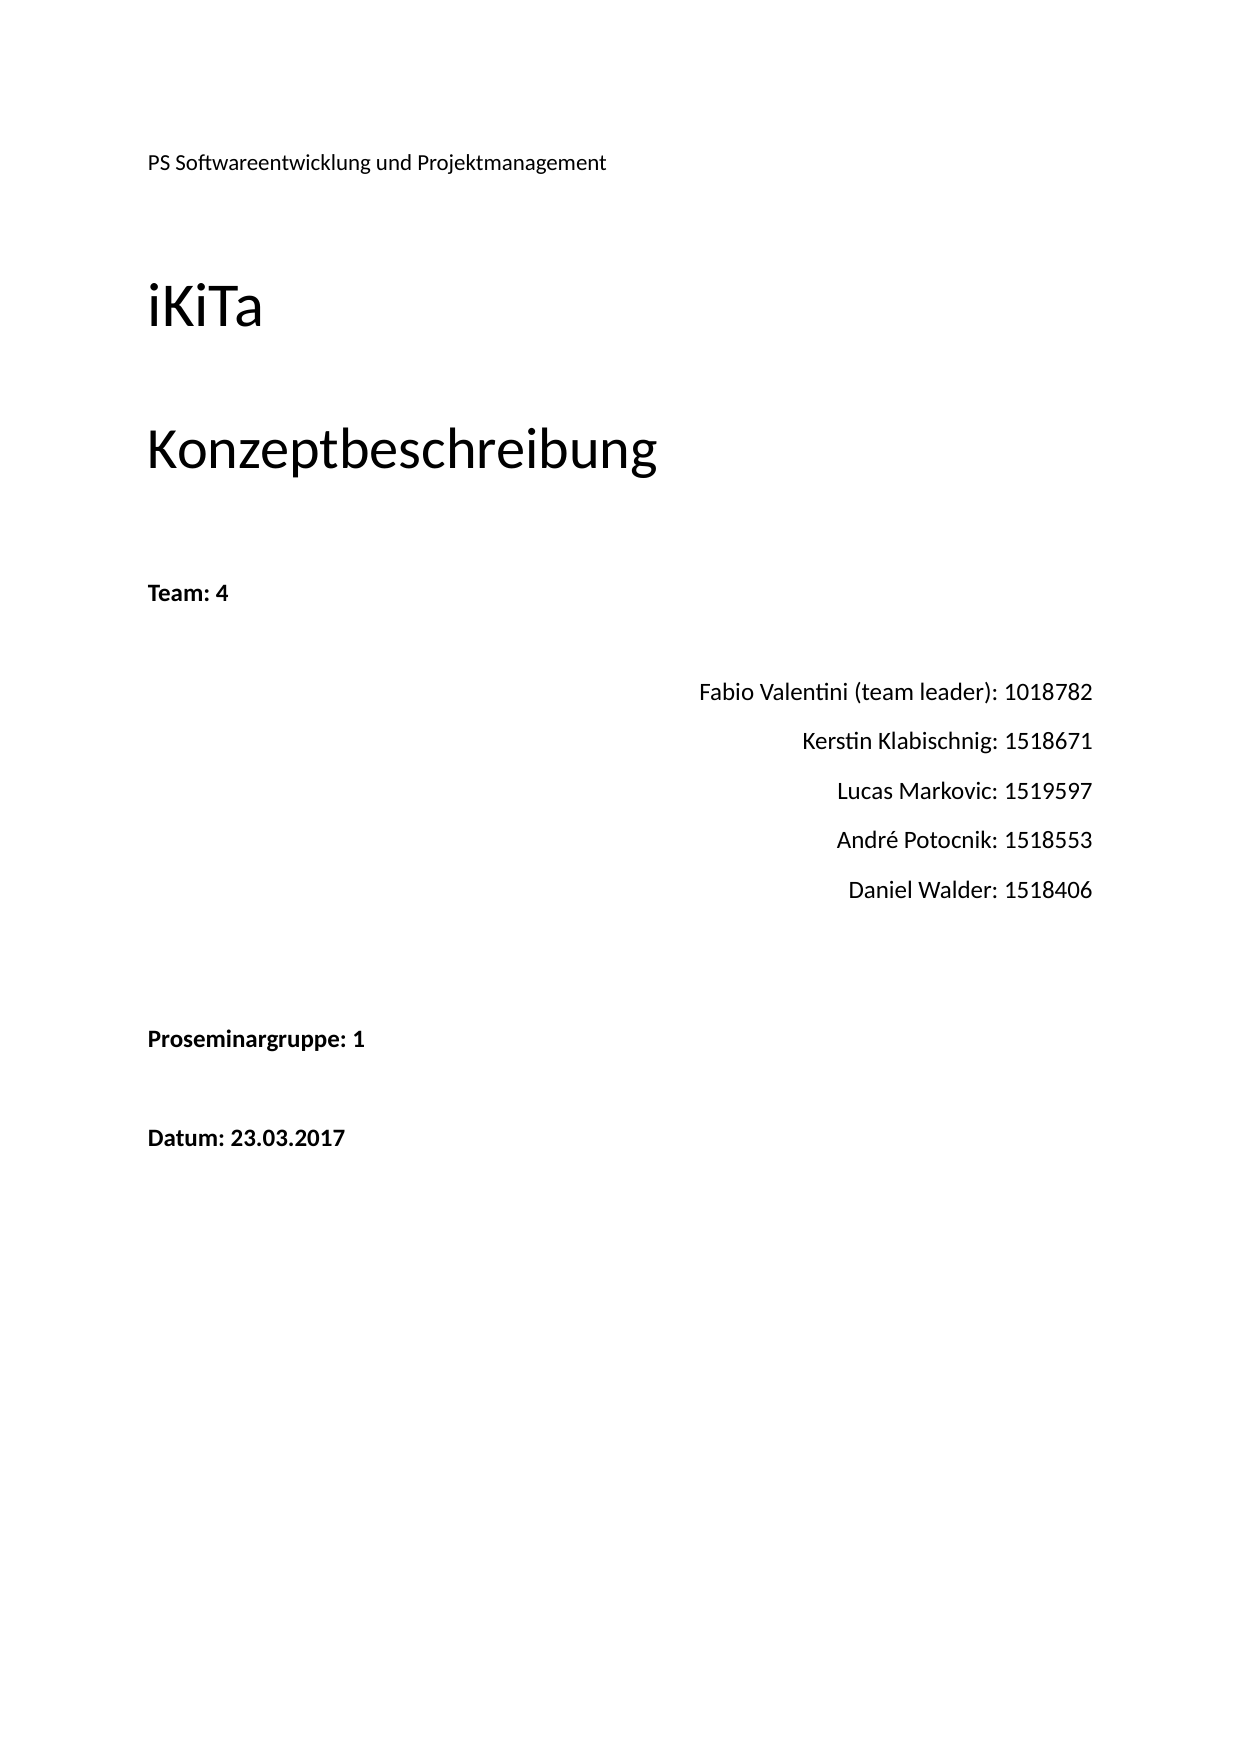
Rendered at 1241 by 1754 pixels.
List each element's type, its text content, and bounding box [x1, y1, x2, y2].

text Daniel Walder: 1518406 [148, 874, 1093, 905]
text Team: 4 [148, 577, 1093, 607]
text André Potocnik: 1518553 [148, 824, 1093, 855]
text Konzeptbeschreibung [148, 412, 1093, 483]
text PS Softwareentwicklung und Projektmanagement [148, 148, 1093, 176]
text Fabio Valentini (team leader): 1018782 [148, 676, 1093, 706]
text Proseminargruppe: 1 [148, 1023, 1093, 1053]
text Datum: 23.03.2017 [148, 1122, 1093, 1153]
text iKiTa [148, 266, 1093, 342]
text Lucas Markovic: 1519597 [148, 775, 1093, 806]
text Kerstin Klabischnig: 1518671 [148, 725, 1093, 756]
